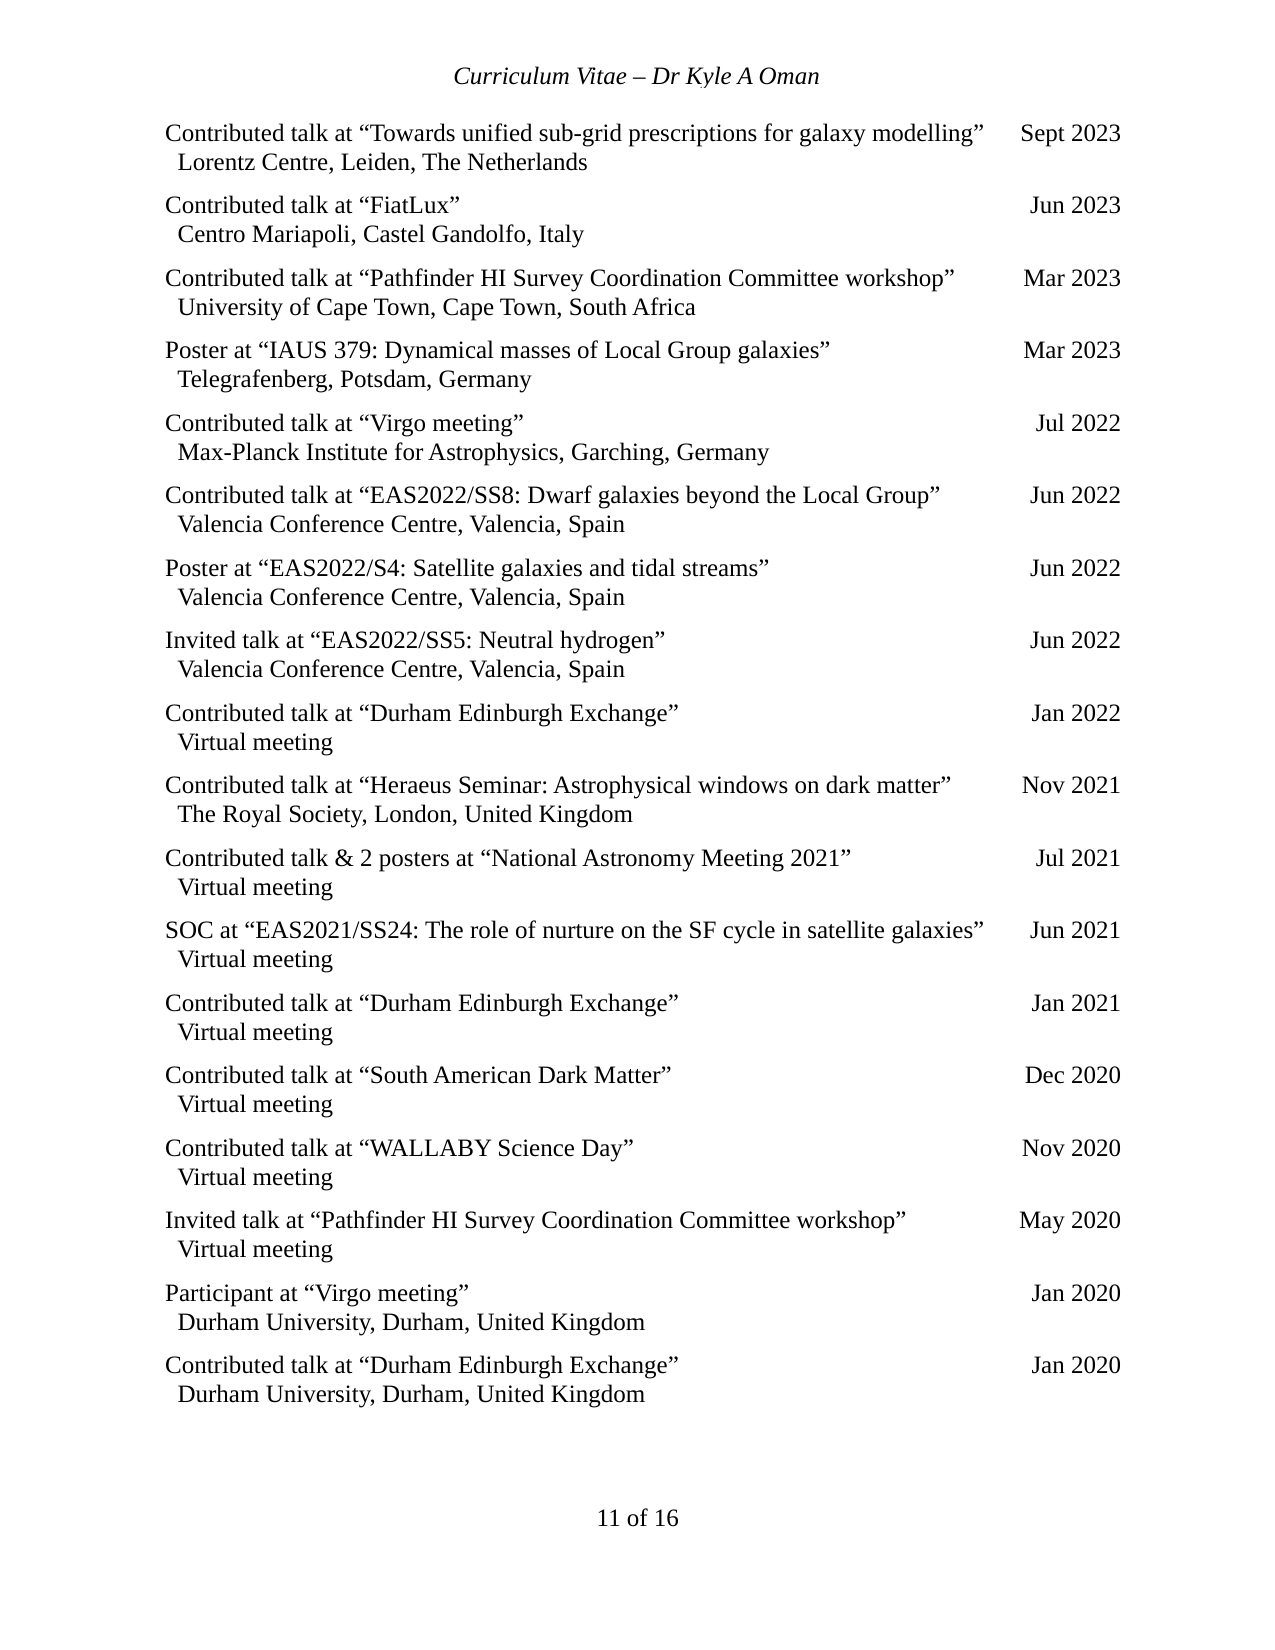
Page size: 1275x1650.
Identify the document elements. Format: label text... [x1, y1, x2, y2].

text Poster at “IAUS 379: Dynamical masses of Local Group galaxies” Mar 2023 Telegrafenberg, Potsdam, Germany [118, 335, 1157, 393]
text Contributed talk at “FiatLux” Jun 2023 Centro Mariapoli, Castel Gandolfo, Italy [118, 190, 1157, 248]
text Contributed talk at “Durham Edinburgh Exchange” Jan 2021 Virtual meeting [118, 988, 1157, 1045]
text Invited talk at “EAS2022/SS5: Neutral hydrogen” Jun 2022 Valencia Conference Centre, Valencia, Spain [118, 625, 1157, 683]
text Poster at “EAS2022/S4: Satellite galaxies and tidal streams” Jun 2022 Valencia Conference Centre, Valencia, Spain [118, 553, 1157, 610]
text Contributed talk at “Durham Edinburgh Exchange” Jan 2020 Durham University, Durham, United Kingdom [118, 1350, 1157, 1408]
text Invited talk at “Pathfinder HI Survey Coordination Committee workshop” May 2020 Virtual meeting [118, 1205, 1157, 1263]
text Contributed talk at “EAS2022/SS8: Dwarf galaxies beyond the Local Group” Jun 2022 Valencia Conference Centre, Valencia, Spain [118, 480, 1157, 538]
text Participant at “Virgo meeting” Jan 2020 Durham University, Durham, United Kingdom [118, 1278, 1157, 1335]
text Contributed talk at “Heraeus Seminar: Astrophysical windows on dark matter” Nov 2021 The Royal Society, London, United Kingdom [118, 770, 1157, 828]
text Contributed talk at “Towards unified sub-grid prescriptions for galaxy modelling” Sept 2023 Lorentz Centre, Leiden, The Netherlands [118, 118, 1157, 175]
text Contributed talk at “WALLABY Science Day” Nov 2020 Virtual meeting [118, 1133, 1157, 1190]
text SOC at “EAS2021/SS24: The role of nurture on the SF cycle in satellite galaxies” Jun 2021 Virtual meeting [118, 915, 1157, 973]
text Contributed talk at “South American Dark Matter” Dec 2020 Virtual meeting [118, 1060, 1157, 1118]
text Contributed talk at “Pathfinder HI Survey Coordination Committee workshop” Mar 2023 University of Cape Town, Cape Town, South Africa [118, 263, 1157, 320]
text Contributed talk at “Durham Edinburgh Exchange” Jan 2022 Virtual meeting [118, 698, 1157, 755]
text Contributed talk & 2 posters at “National Astronomy Meeting 2021” Jul 2021 Virtual meeting [118, 843, 1157, 900]
text Contributed talk at “Virgo meeting” Jul 2022 Max-Planck Institute for Astrophysics, Garching, Germany [118, 408, 1157, 465]
